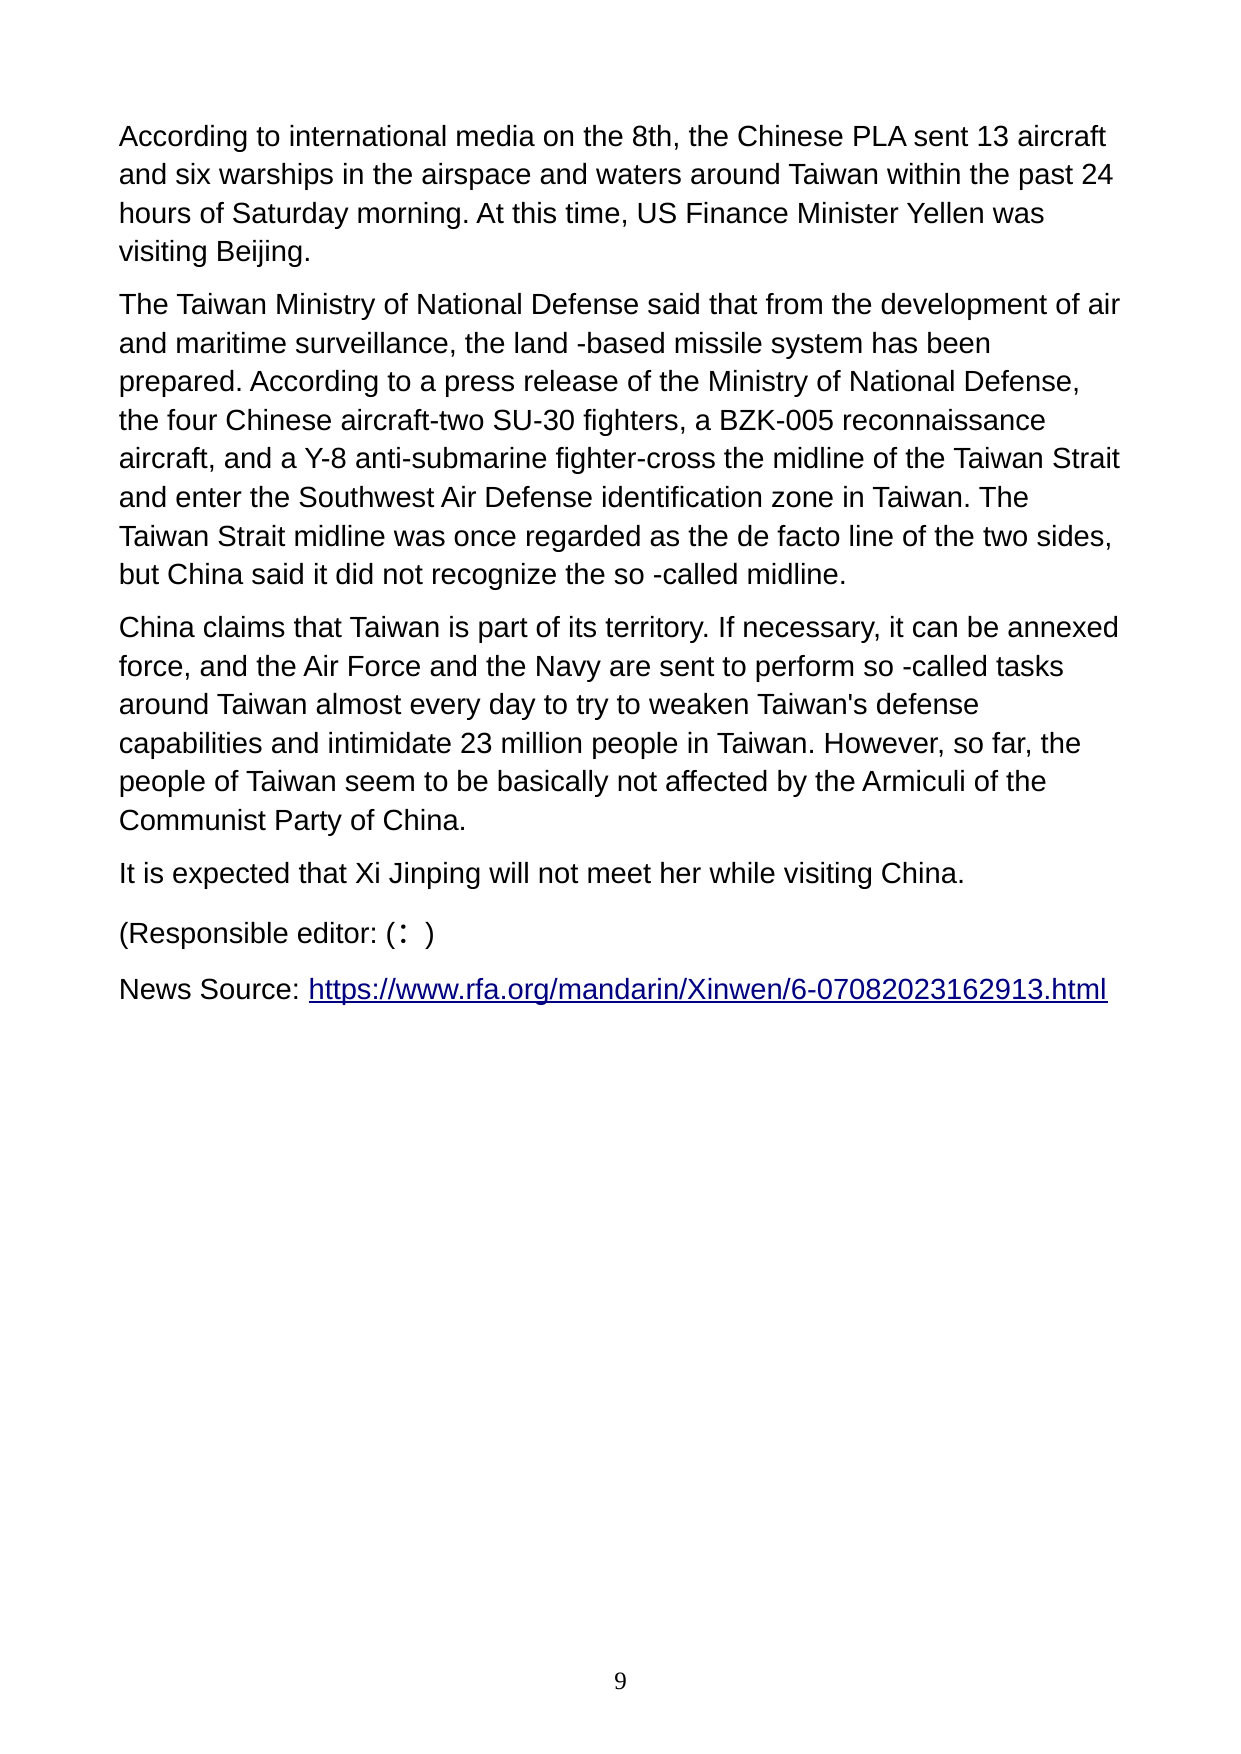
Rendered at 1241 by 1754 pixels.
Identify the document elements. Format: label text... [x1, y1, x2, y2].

text According to international media on the 8th, the Chinese PLA sent 13 aircraft and six warships in the airspace and waters around Taiwan within the past 24 hours of Saturday morning. At this time, US Finance Minister Yellen was visiting Beijing. [118, 118, 1122, 268]
text (Responsible editor: (：) [118, 909, 1122, 951]
text News Source: https://www.rfa.org/mandarin/Xinwen/6-07082023162913.html [118, 972, 1122, 1006]
text It is expected that Xi Jinping will not meet her while visiting China. [118, 856, 1122, 889]
text The Taiwan Ministry of National Defense said that from the development of air and maritime surveillance, the land -based missile system has been prepared. According to a press release of the Ministry of National Defense, the four Chinese aircraft-two SU-30 fighters, a BZK-005 reconnaissance aircraft, and a Y-8 anti-submarine fighter-cross the midline of the Taiwan Strait and enter the Southwest Air Defense identification zone in Taiwan. The Taiwan Strait midline was once regarded as the de facto line of the two sides, but China said it did not recognize the so -called midline. [118, 287, 1122, 591]
text China claims that Taiwan is part of its territory. If necessary, it can be annexed force, and the Air Force and the Navy are sent to perform so -called tasks around Taiwan almost every day to try to weaken Taiwan's defense capabilities and intimidate 23 million people in Taiwan. However, so far, the people of Taiwan seem to be basically not affected by the Armiculi of the Communist Party of China. [118, 610, 1122, 836]
